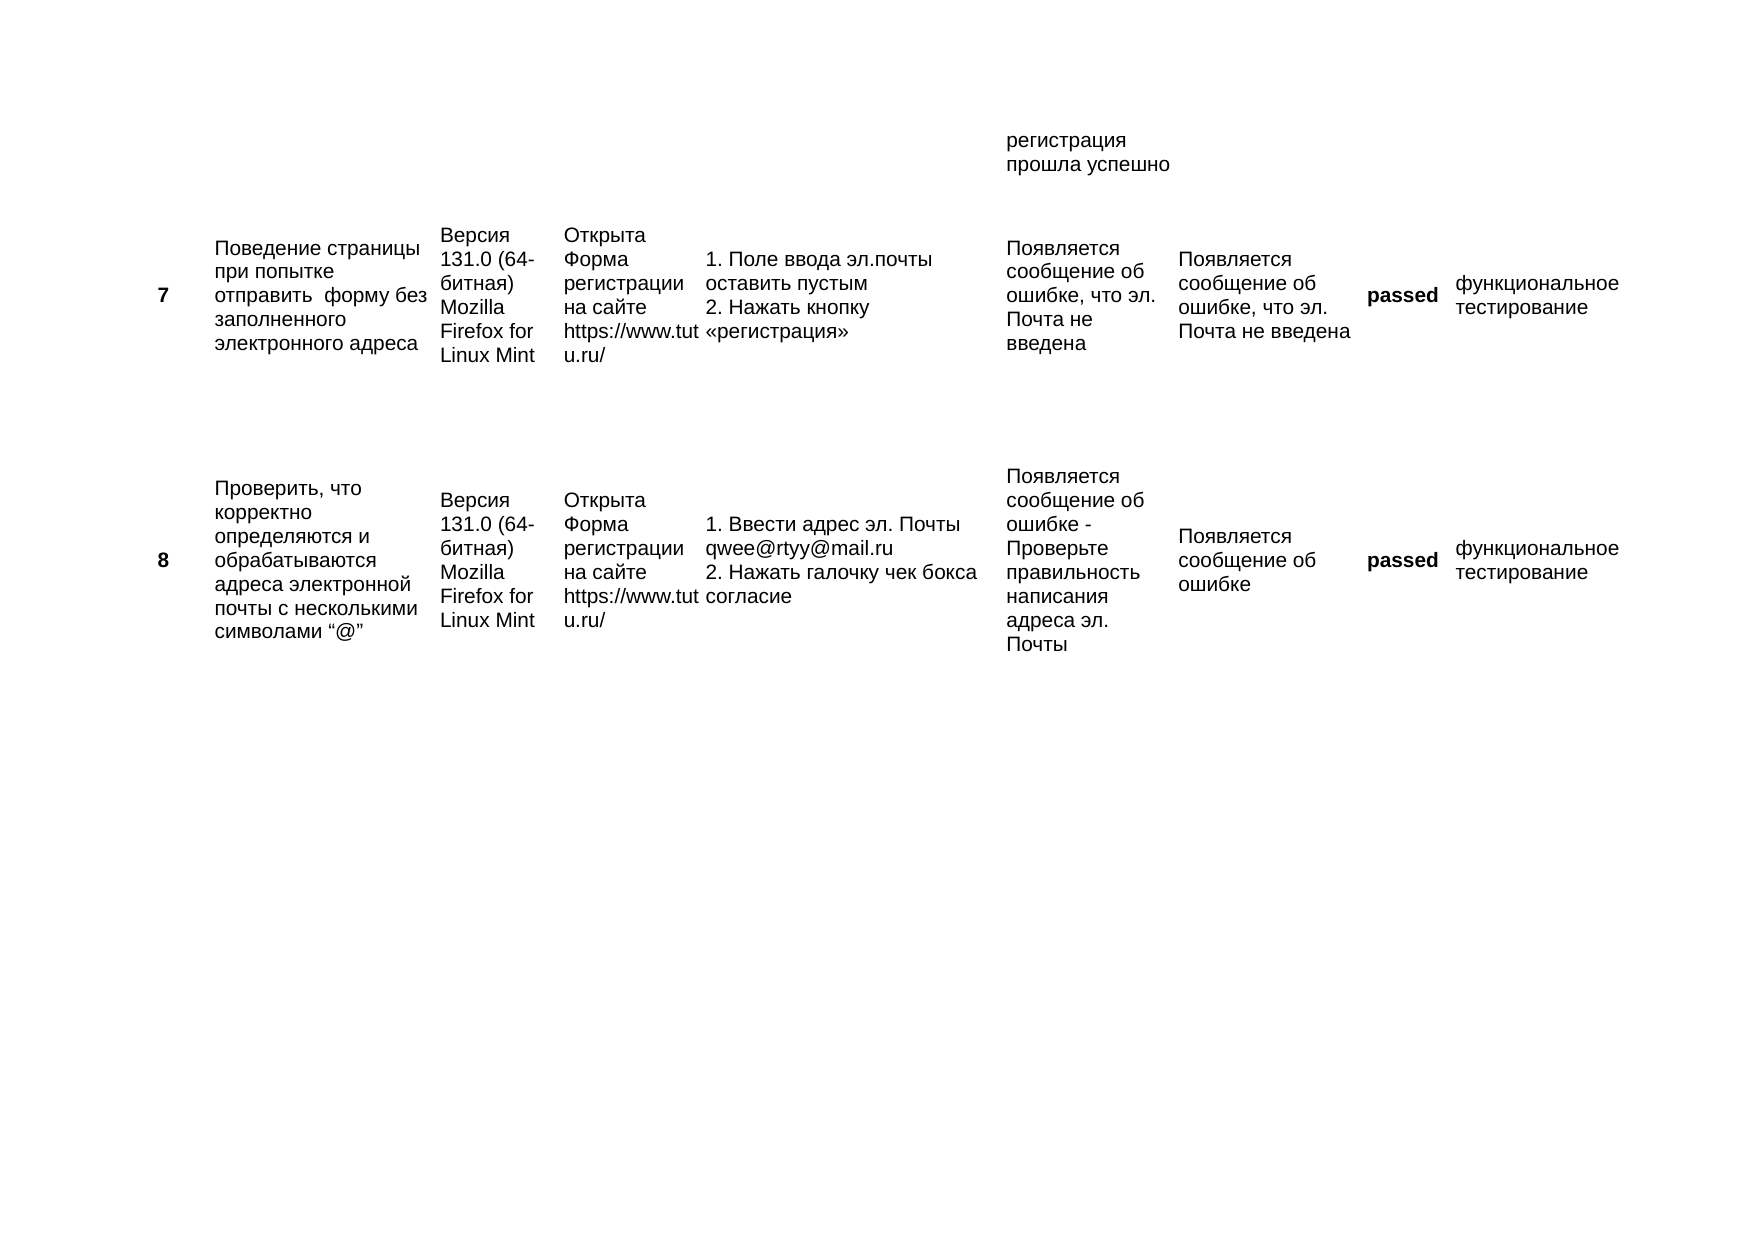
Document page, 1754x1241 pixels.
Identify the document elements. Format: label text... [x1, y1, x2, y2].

table_cell Появляется сообщение об ошибке, что эл. Почта не введена [1003, 185, 1175, 406]
table_cell Поведение страницы при попытке отправить форму без заполненного электронного адреса [211, 185, 437, 406]
table_cell [437, 118, 560, 185]
table_cell 8 [115, 406, 211, 713]
table_cell Появляется сообщение об ошибке - Проверьте правильность написания адреса эл. Почты [1003, 406, 1175, 713]
table_cell 1. Поле ввода эл.почты оставить пустым 2. Нажать кнопку «регистрация» [702, 185, 1003, 406]
table_cell [1175, 118, 1364, 185]
table_cell [560, 118, 702, 185]
table_cell [1452, 118, 1627, 185]
table_cell [702, 118, 1003, 185]
table_cell Открыта Форма регистрации на сайте https://www.tutu.ru/ [560, 406, 702, 713]
table_cell 1. Ввести адрес эл. Почты qwee@rtyy@mail.ru 2. Нажать галочку чек бокса согласие [702, 406, 1003, 713]
table_cell регистрация прошла успешно [1003, 118, 1175, 185]
table_cell Появляется сообщение об ошибке, что эл. Почта не введена [1175, 185, 1364, 406]
table_cell passed [1364, 406, 1452, 713]
table_cell [1364, 118, 1452, 185]
table_cell Появляется сообщение об ошибке [1175, 406, 1364, 713]
table_cell Версия 131.0 (64-битная) Mozilla Firefox for Linux Mint [437, 406, 560, 713]
table_cell Проверить, что корректно определяются и обрабатываются адреса электронной почты с несколькими символами “@” [211, 406, 437, 713]
table_cell 7 [115, 185, 211, 406]
table_cell [115, 118, 211, 185]
table_cell функциональное тестирование [1452, 406, 1627, 713]
table_cell [211, 118, 437, 185]
table_cell Открыта Форма регистрации на сайте https://www.tutu.ru/ [560, 185, 702, 406]
table_cell passed [1364, 185, 1452, 406]
table_cell Версия 131.0 (64-битная) Mozilla Firefox for Linux Mint [437, 185, 560, 406]
table_cell функциональное тестирование [1452, 185, 1627, 406]
